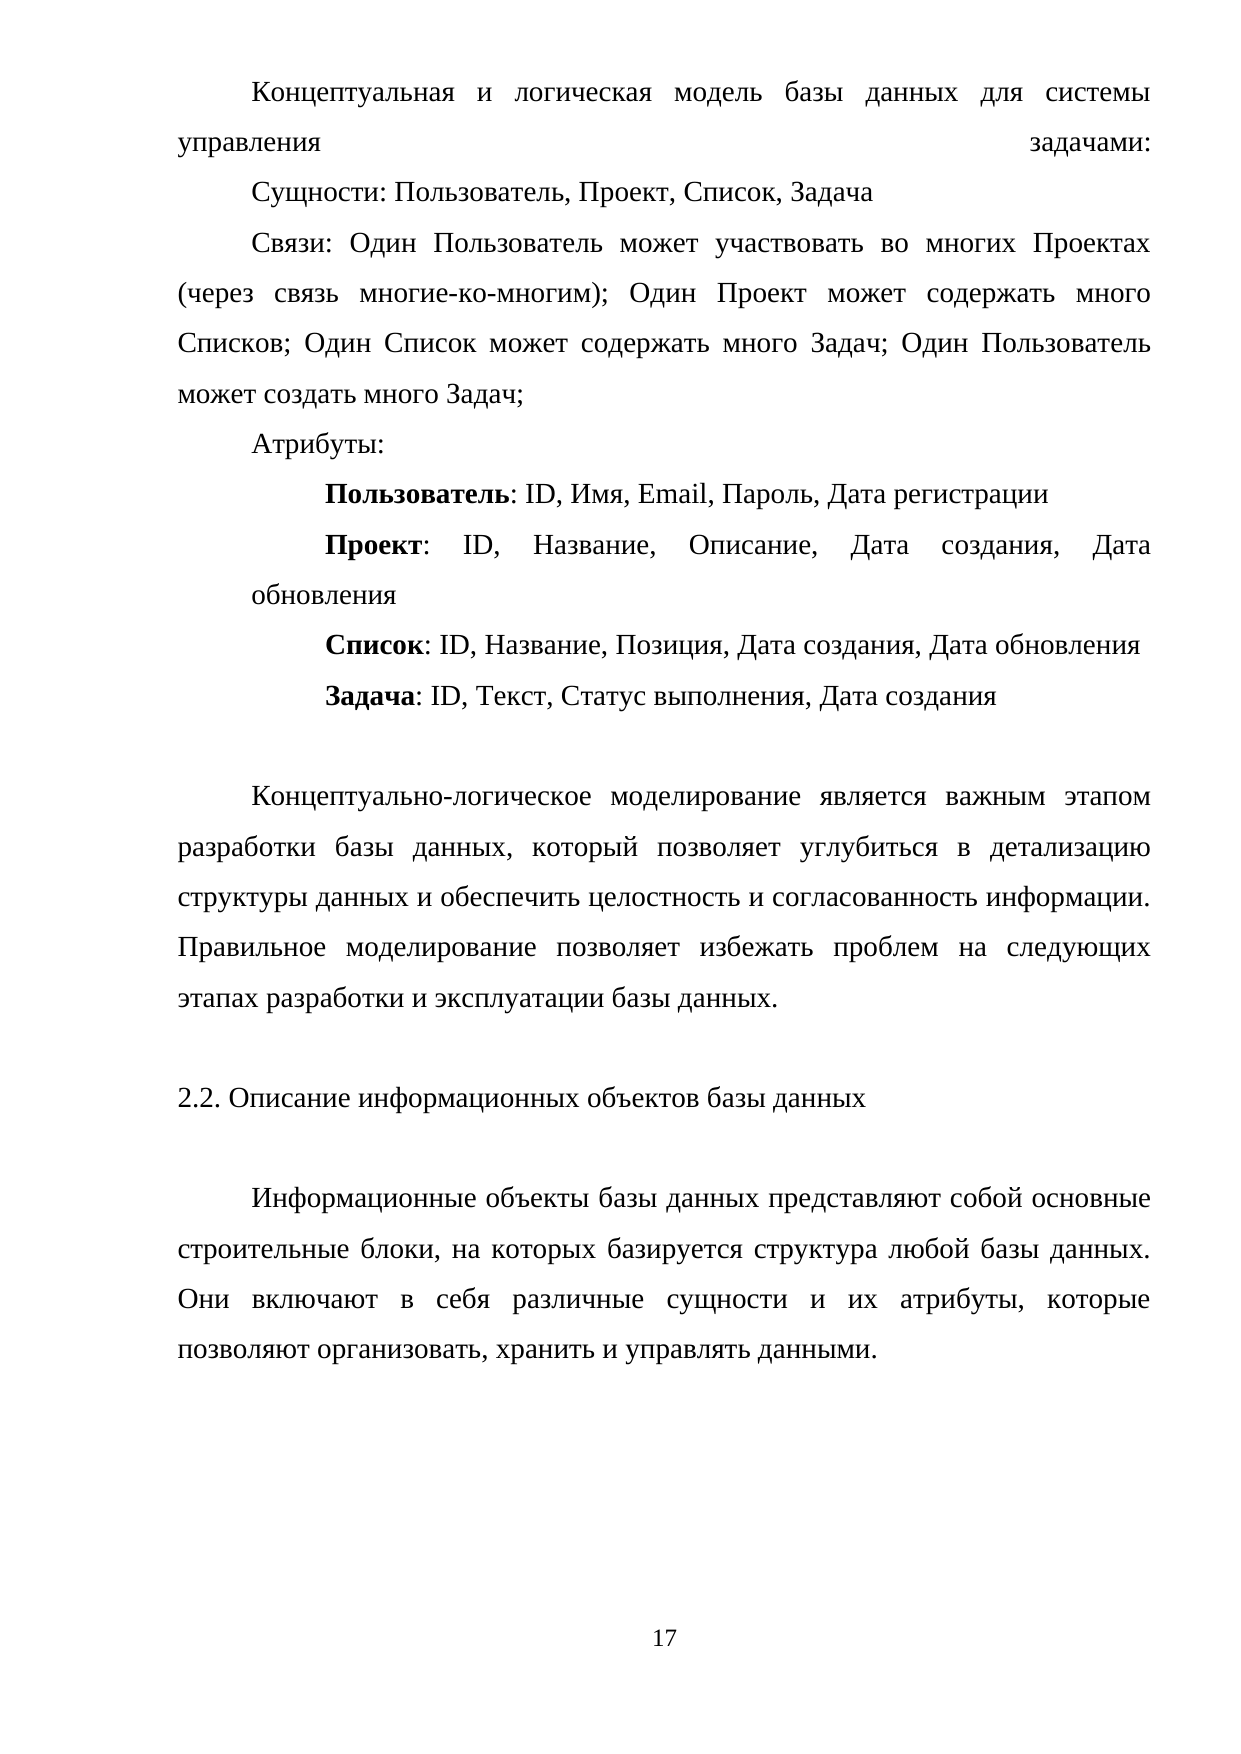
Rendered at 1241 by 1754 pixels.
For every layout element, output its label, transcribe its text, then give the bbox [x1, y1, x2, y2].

text Концептуально-логическое моделирование является важным этапом разработки базы данных, который позволяет углубиться в детализацию структуры данных и обеспечить целостность и согласованность информации. Правильное моделирование позволяет избежать проблем на следующих этапах разработки и эксплуатации базы данных. [177, 778, 1152, 1013]
text Пользователь: ID, Имя, Email, Пароль, Дата регистрации [251, 476, 1152, 510]
text Список: ID, Название, Позиция, Дата создания, Дата обновления [251, 627, 1152, 661]
text Атрибуты: [177, 426, 1152, 460]
subtitle 2.2. Описание информационных объектов базы данных [177, 1080, 1152, 1113]
text Проект: ID, Название, Описание, Дата создания, Дата обновления [251, 527, 1152, 611]
text Информационные объекты базы данных представляют собой основные строительные блоки, на которых базируется структура любой базы данных. Они включают в себя различные сущности и их атрибуты, которые позволяют организовать, хранить и управлять данными. [177, 1181, 1152, 1365]
text Связи: Один Пользователь может участвовать во многих Проектах (через связь многие-ко-многим); Один Проект может содержать много Списков; Один Список может содержать много Задач; Один Пользователь может создать много Задач; [177, 225, 1152, 409]
text Концептуальная и логическая модель базы данных для системы управления задачами: Сущности: Пользователь, Проект, Список, Задача [177, 74, 1152, 208]
text Задача: ID, Текст, Статус выполнения, Дата создания [251, 678, 1152, 711]
